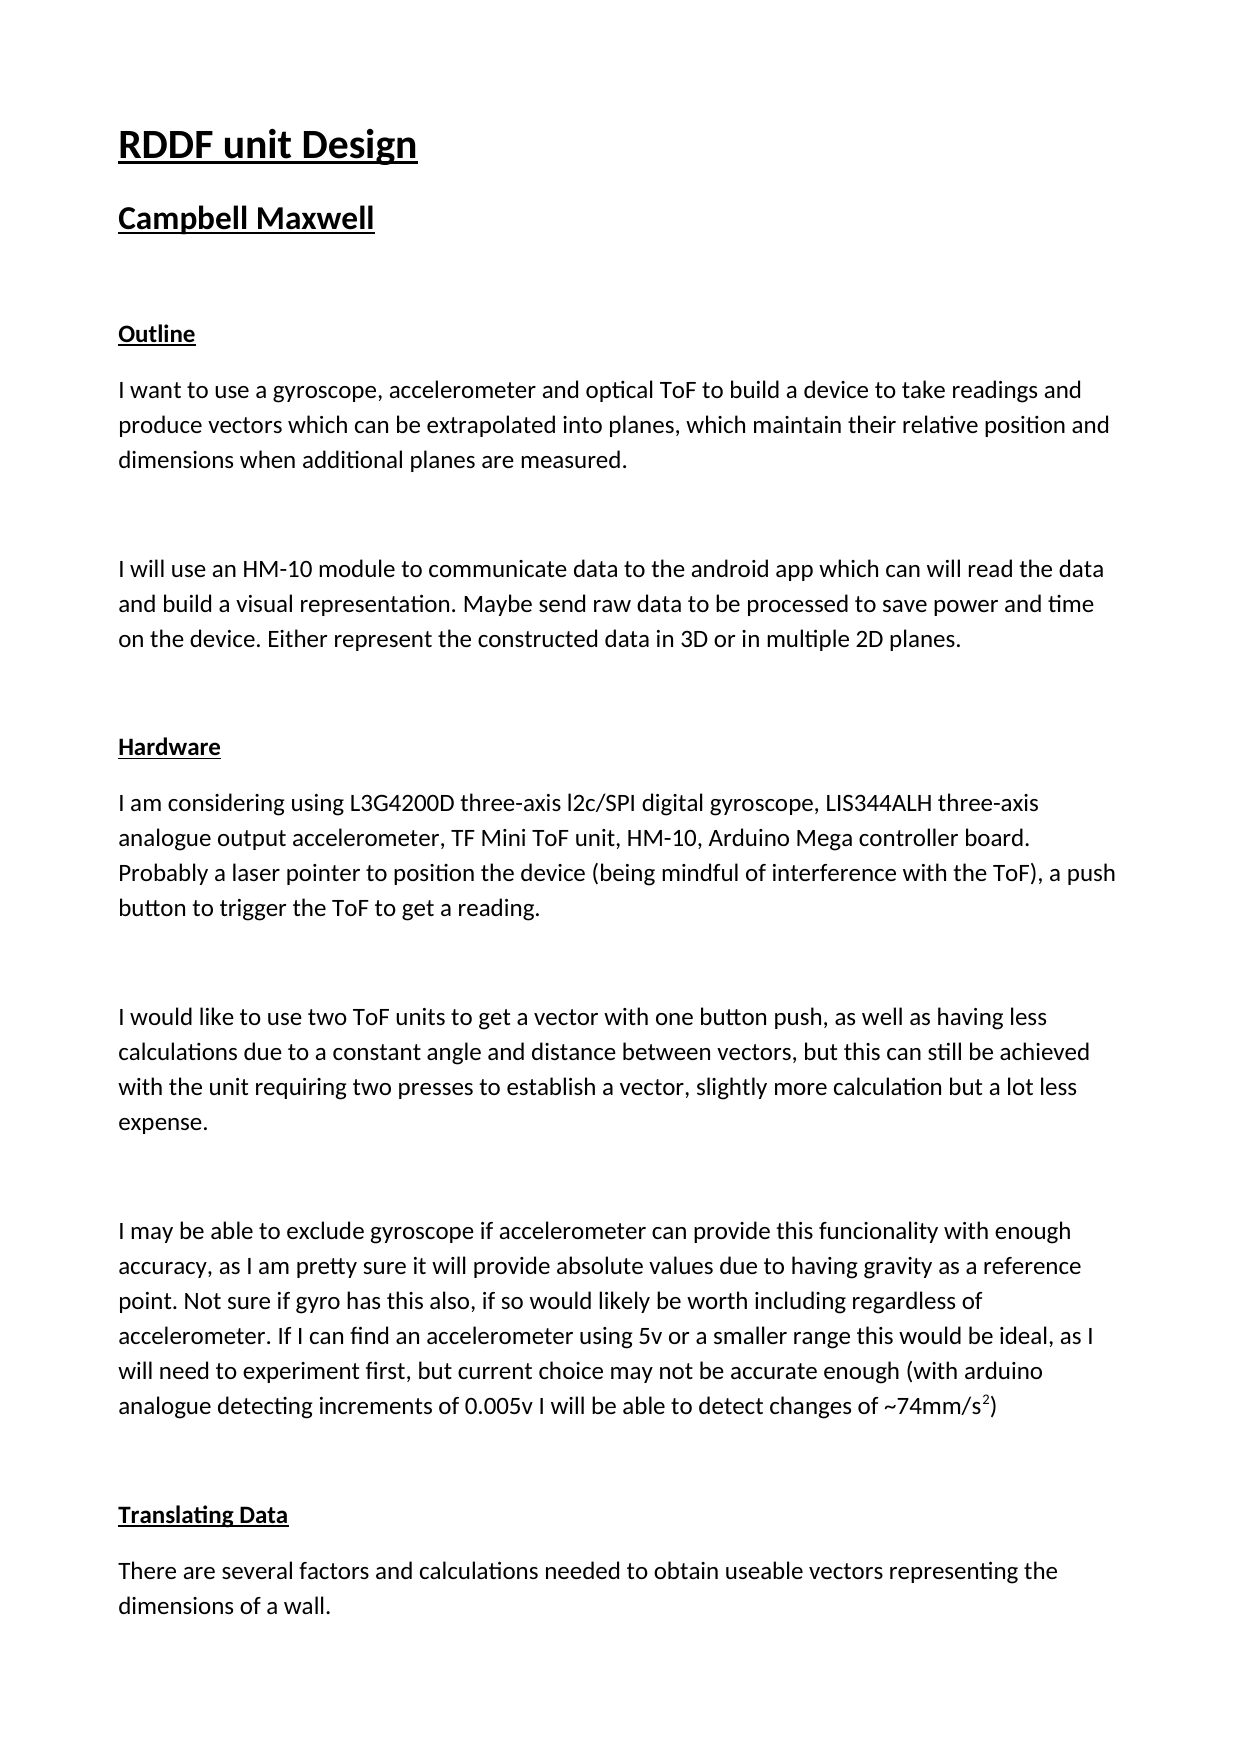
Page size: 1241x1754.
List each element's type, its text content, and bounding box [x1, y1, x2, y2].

text There are several factors and calculations needed to obtain useable vectors representing the dimensions of a wall. [118, 1555, 1122, 1620]
text Hardware [118, 732, 1122, 762]
text I want to use a gyroscope, accelerometer and optical ToF to build a device to take readings and produce vectors which can be extrapolated into planes, which maintain their relative position and dimensions when additional planes are measured. [118, 374, 1122, 474]
text I am considering using L3G4200D three-axis l2c/SPI digital gyroscope, LIS344ALH three-axis analogue output accelerometer, TF Mini ToF unit, HM-10, Arduino Mega controller board. Probably a laser pointer to position the device (being mindful of interference with the ToF), a push button to trigger the ToF to get a reading. [118, 787, 1122, 923]
text RDDF unit Design [118, 118, 1122, 169]
text Outline [118, 318, 1122, 348]
text Campbell Maxwell [118, 197, 1122, 238]
text Translating Data [118, 1499, 1122, 1529]
text I will use an HM-10 module to communicate data to the android app which can will read the data and build a visual representation. Maybe send raw data to be processed to save power and time on the device. Either represent the constructed data in 3D or in multiple 2D planes. [118, 553, 1122, 653]
text I would like to use two ToF units to get a vector with one button push, as well as having less calculations due to a constant angle and distance between vectors, but this can still be achieved with the unit requiring two presses to establish a vector, slightly more calculation but a lot less expense. [118, 1001, 1122, 1137]
text I may be able to exclude gyroscope if accelerometer can provide this funcionality with enough accuracy, as I am pretty sure it will provide absolute values due to having gravity as a reference point. Not sure if gyro has this also, if so would likely be worth including regardless of accelerometer. If I can find an accelerometer using 5v or a smaller range this would be ideal, as I will need to experiment first, but current choice may not be accurate enough (with arduino analogue detecting increments of 0.005v I will be able to detect changes of ~74mm/s2) [118, 1215, 1122, 1421]
